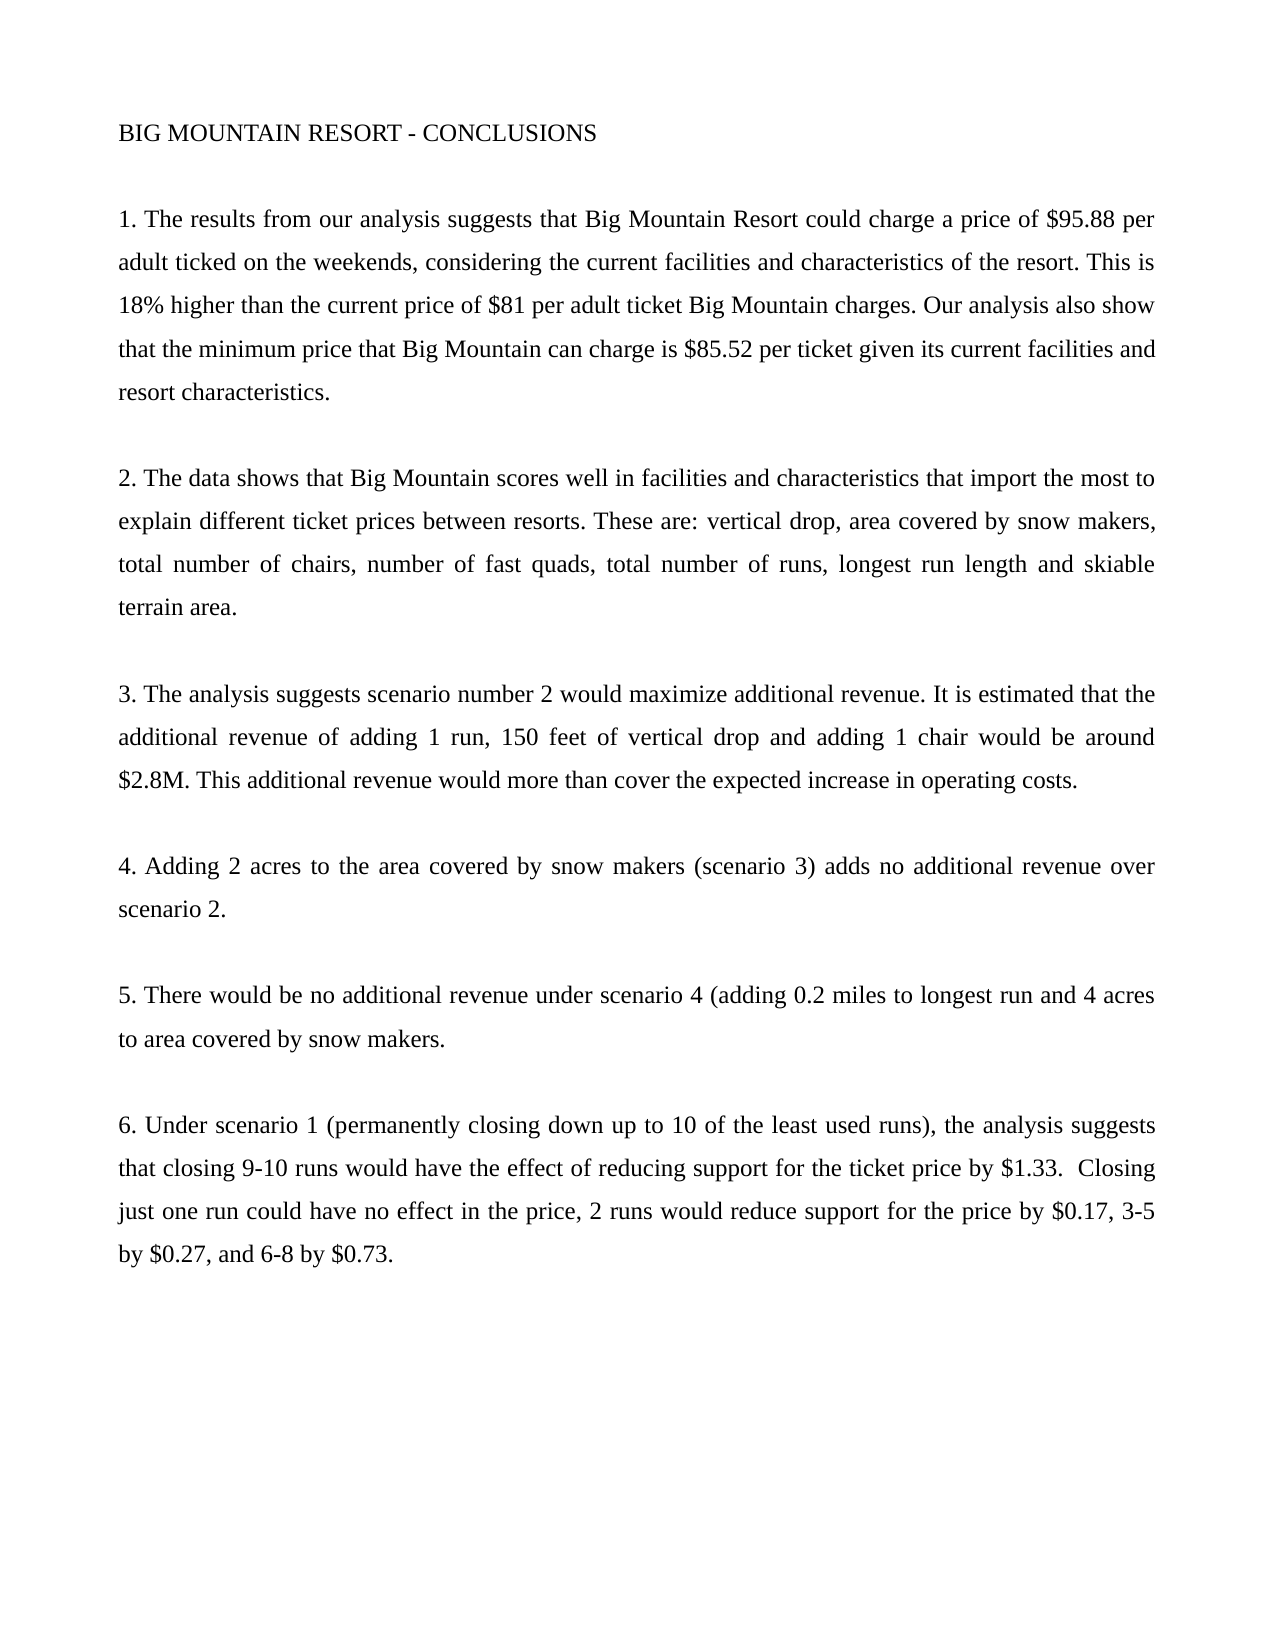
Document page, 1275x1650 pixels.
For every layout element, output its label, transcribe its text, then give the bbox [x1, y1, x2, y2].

text 2. The data shows that Big Mountain scores well in facilities and characteristics that import the most to explain different ticket prices between resorts. These are: vertical drop, area covered by snow makers, total number of chairs, number of fast quads, total number of runs, longest run length and skiable terrain area. [118, 463, 1157, 621]
text BIG MOUNTAIN RESORT - CONCLUSIONS [118, 118, 1157, 147]
text 6. Under scenario 1 (permanently closing down up to 10 of the least used runs), the analysis suggests that closing 9-10 runs would have the effect of reducing support for the ticket price by $1.33. Closing just one run could have no effect in the price, 2 runs would reduce support for the price by $0.17, 3-5 by $0.27, and 6-8 by $0.73. [118, 1110, 1157, 1268]
text 1. The results from our analysis suggests that Big Mountain Resort could charge a price of $95.88 per adult ticked on the weekends, considering the current facilities and characteristics of the resort. This is 18% higher than the current price of $81 per adult ticket Big Mountain charges. Our analysis also show that the minimum price that Big Mountain can charge is $85.52 per ticket given its current facilities and resort characteristics. [118, 204, 1157, 406]
text 5. There would be no additional revenue under scenario 4 (adding 0.2 miles to longest run and 4 acres to area covered by snow makers. [118, 981, 1157, 1052]
text 4. Adding 2 acres to the area covered by snow makers (scenario 3) adds no additional revenue over scenario 2. [118, 851, 1157, 923]
text 3. The analysis suggests scenario number 2 would maximize additional revenue. It is estimated that the additional revenue of adding 1 run, 150 feet of vertical drop and adding 1 chair would be around $2.8M. This additional revenue would more than cover the expected increase in operating costs. [118, 679, 1157, 794]
